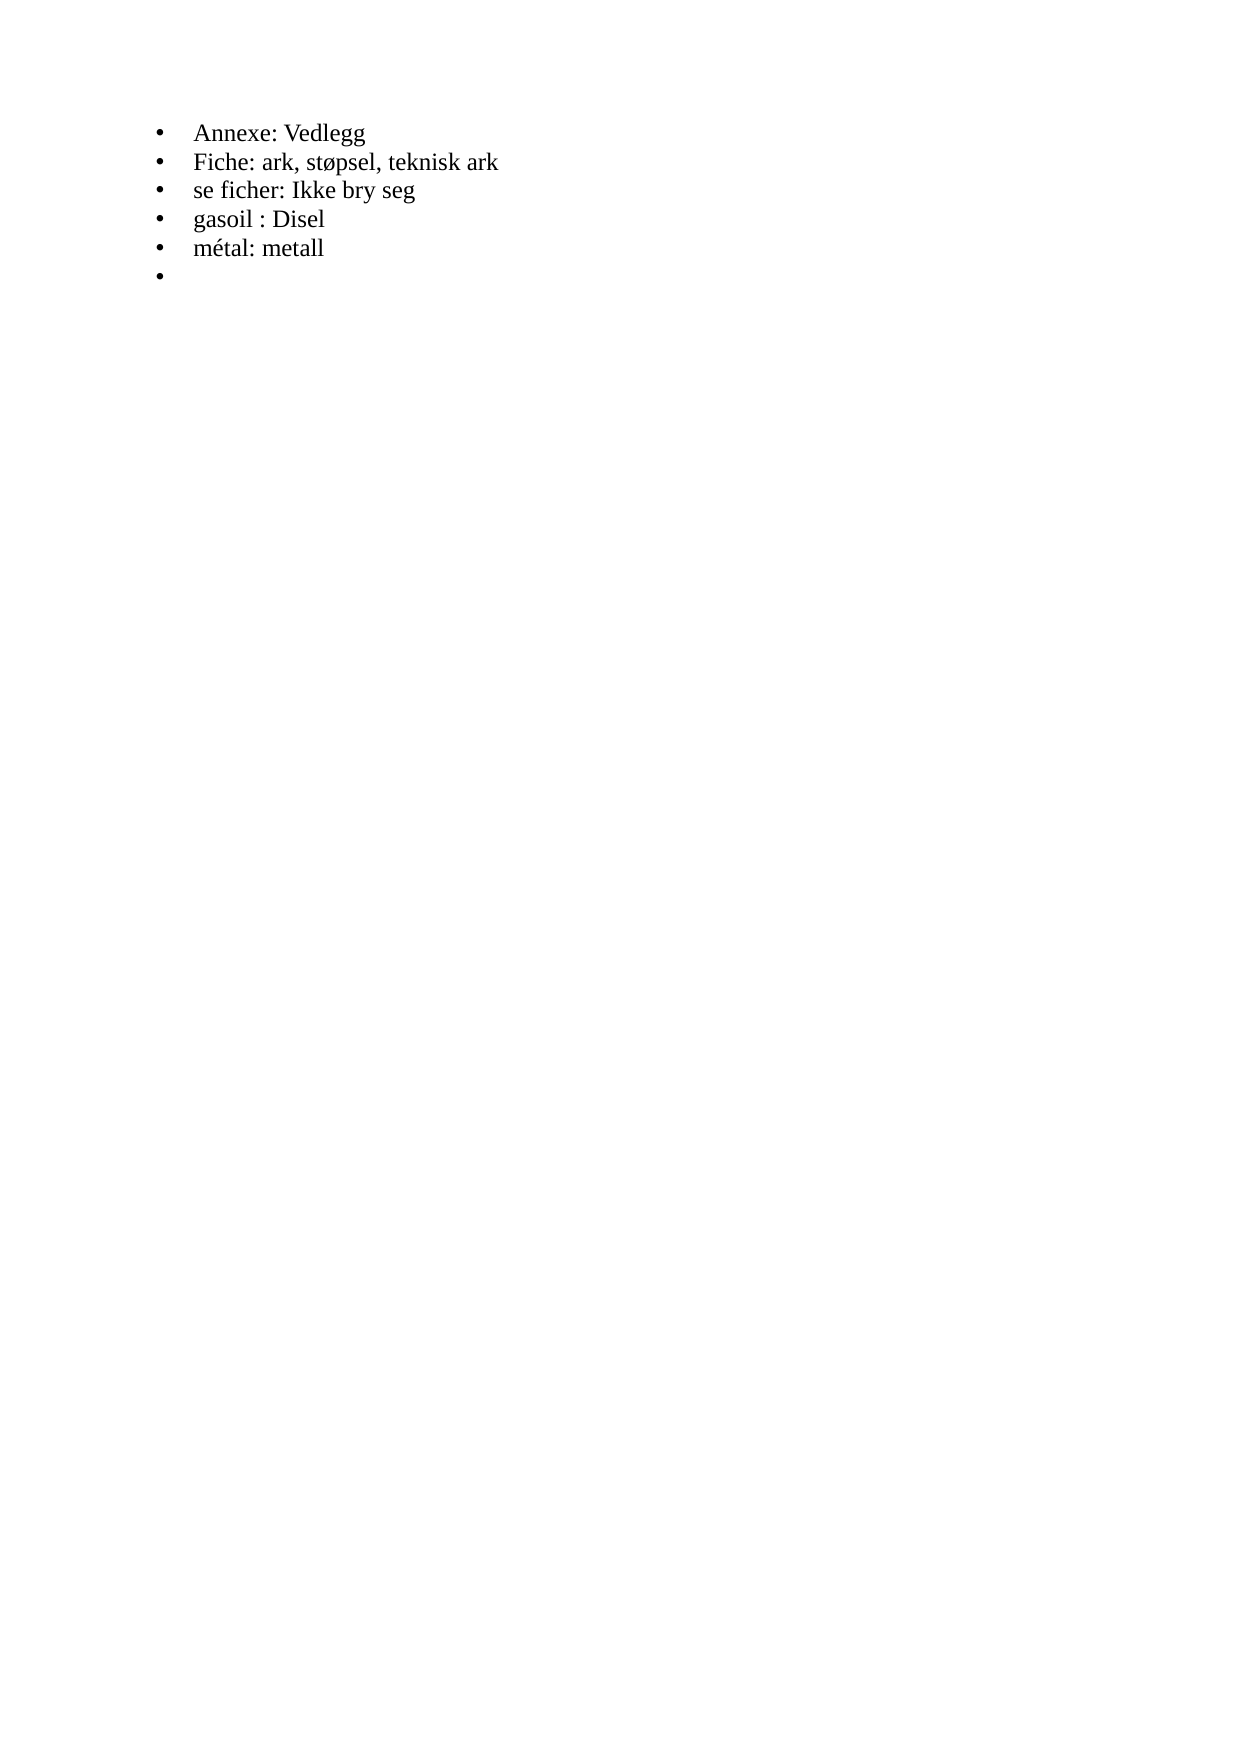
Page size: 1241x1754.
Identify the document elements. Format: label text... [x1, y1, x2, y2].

list se ficher: Ikke bry seg [156, 176, 1122, 204]
list métal: metall [156, 233, 1122, 262]
list gasoil : Disel [156, 204, 1122, 233]
list Annexe: Vedlegg [156, 118, 1122, 147]
list Fiche: ark, støpsel, teknisk ark [156, 147, 1122, 176]
